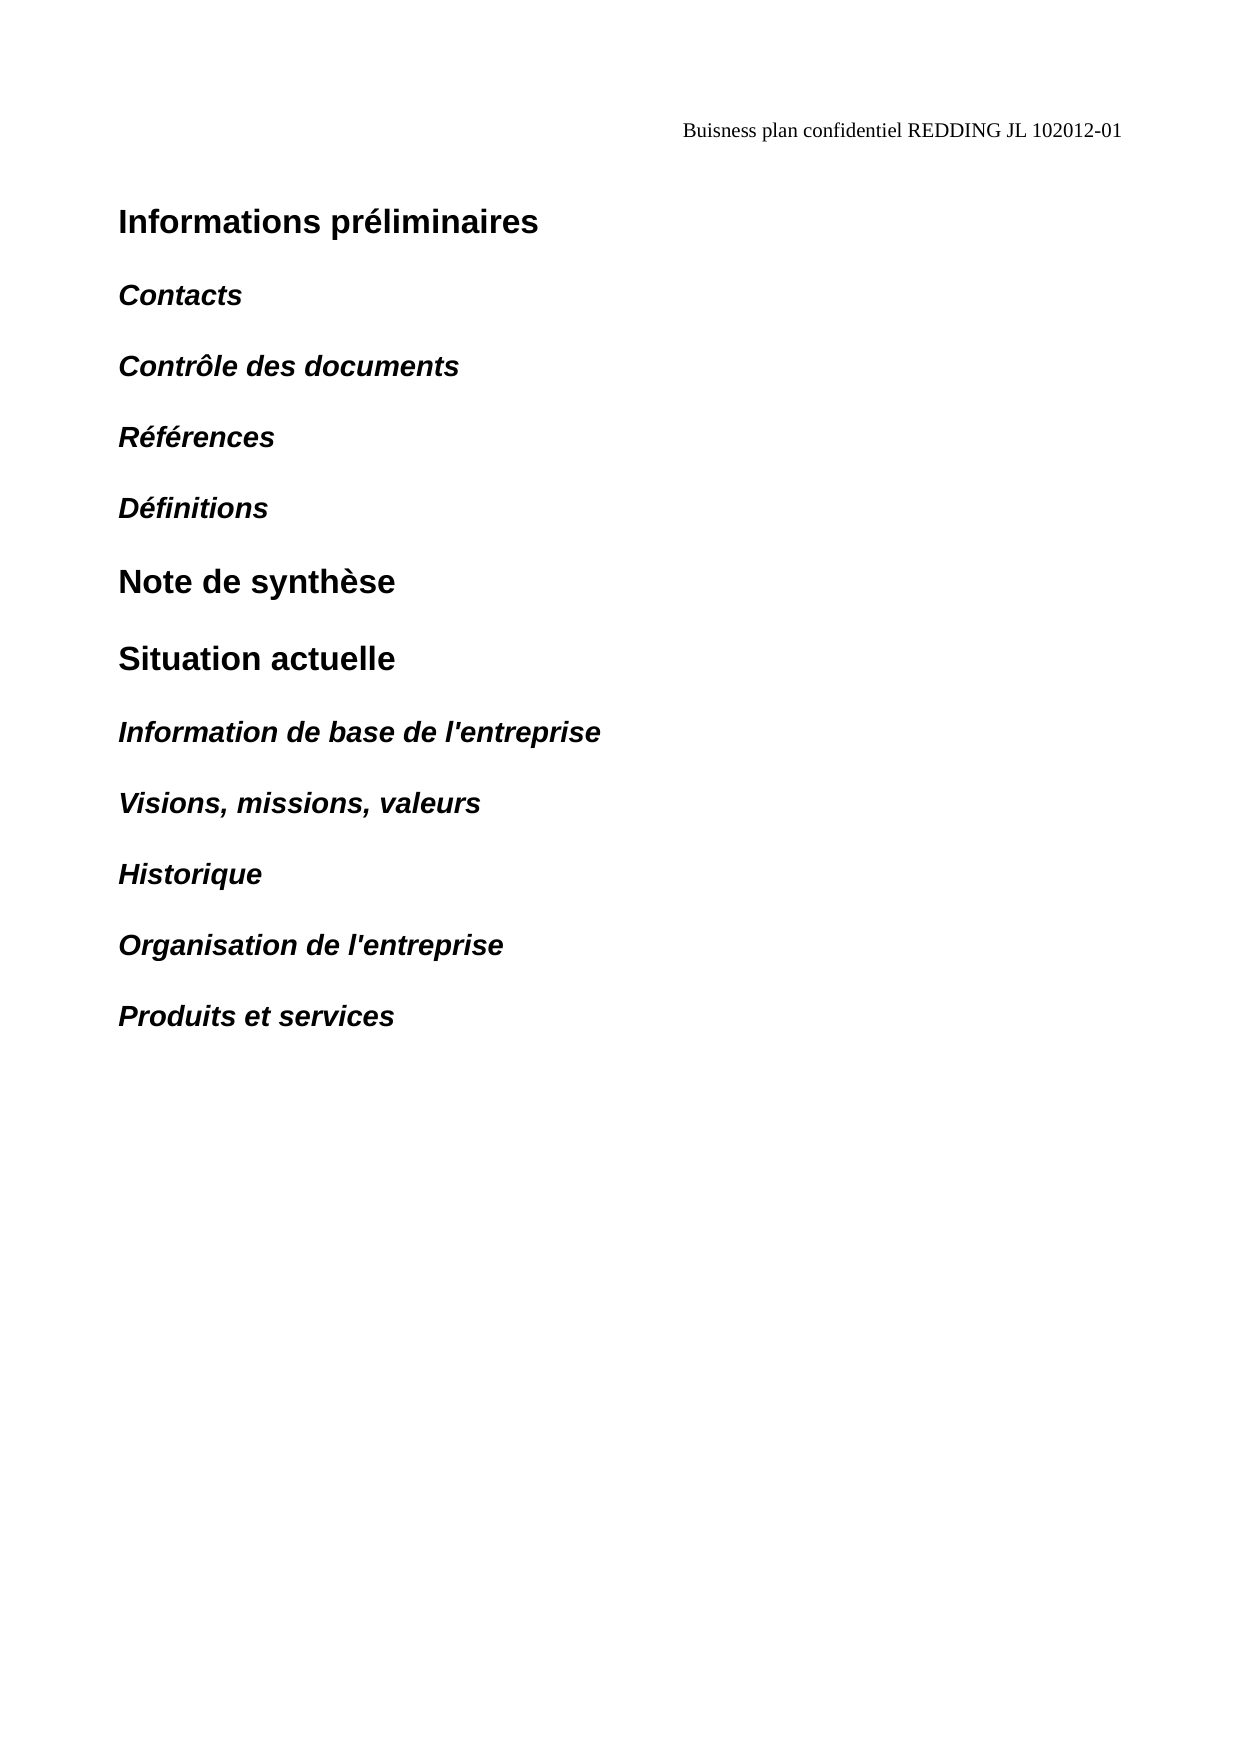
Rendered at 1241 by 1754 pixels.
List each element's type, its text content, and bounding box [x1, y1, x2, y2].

subtitle Références [118, 420, 1122, 454]
subtitle Visions, missions, valeurs [118, 786, 1122, 819]
subtitle Informations préliminaires [118, 202, 1122, 241]
subtitle Historique [118, 857, 1122, 890]
subtitle Information de base de l'entreprise [118, 715, 1122, 748]
subtitle Contrôle des documents [118, 349, 1122, 383]
subtitle Note de synthèse [118, 562, 1122, 601]
subtitle Situation actuelle [118, 638, 1122, 677]
subtitle Définitions [118, 491, 1122, 525]
subtitle Organisation de l'entreprise [118, 928, 1122, 961]
subtitle Contacts [118, 278, 1122, 312]
subtitle Produits et services [118, 999, 1122, 1032]
